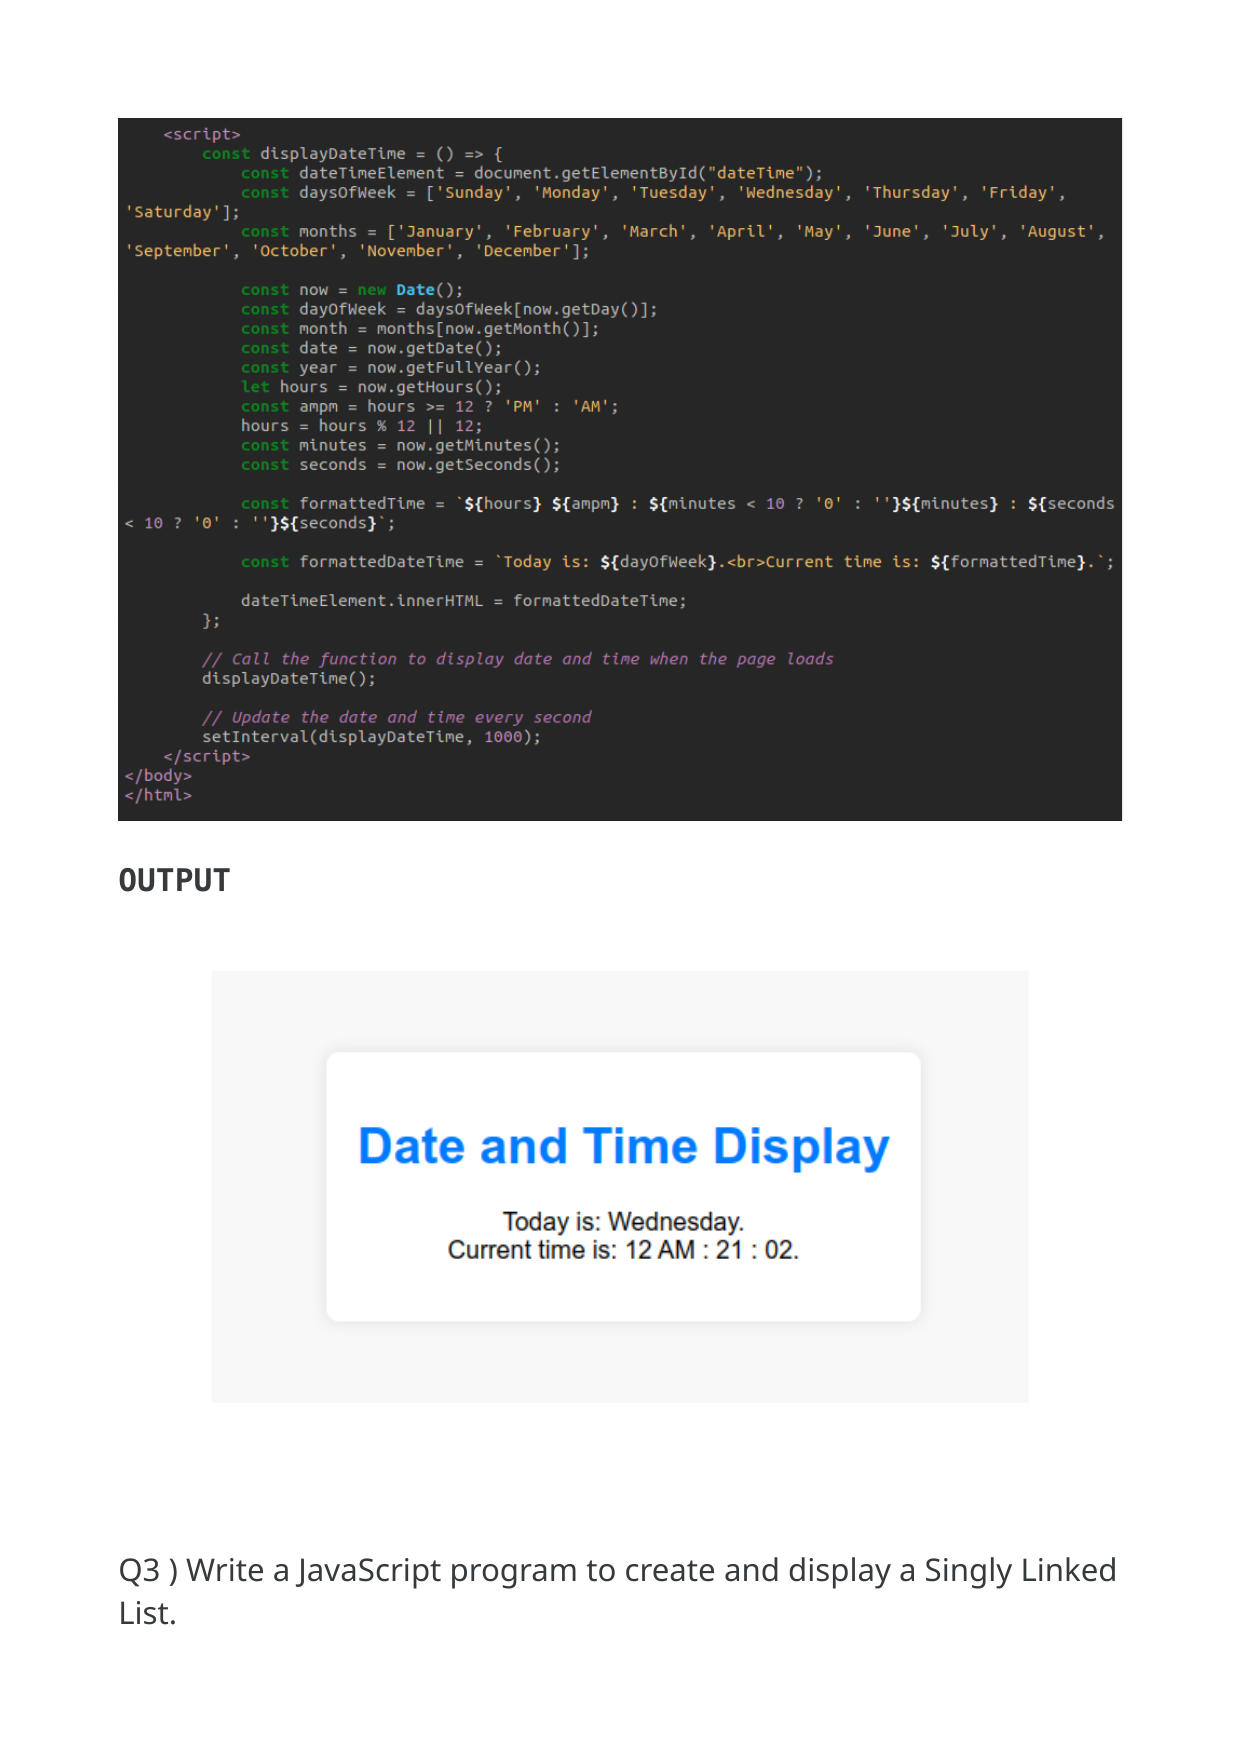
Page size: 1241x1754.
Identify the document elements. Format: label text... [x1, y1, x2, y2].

text Q3 ) Write a JavaScript program to create and display a Singly Linked List. [118, 1548, 1122, 1634]
picture [118, 118, 1123, 821]
text OUTPUT [118, 863, 1122, 899]
picture [211, 971, 1029, 1403]
